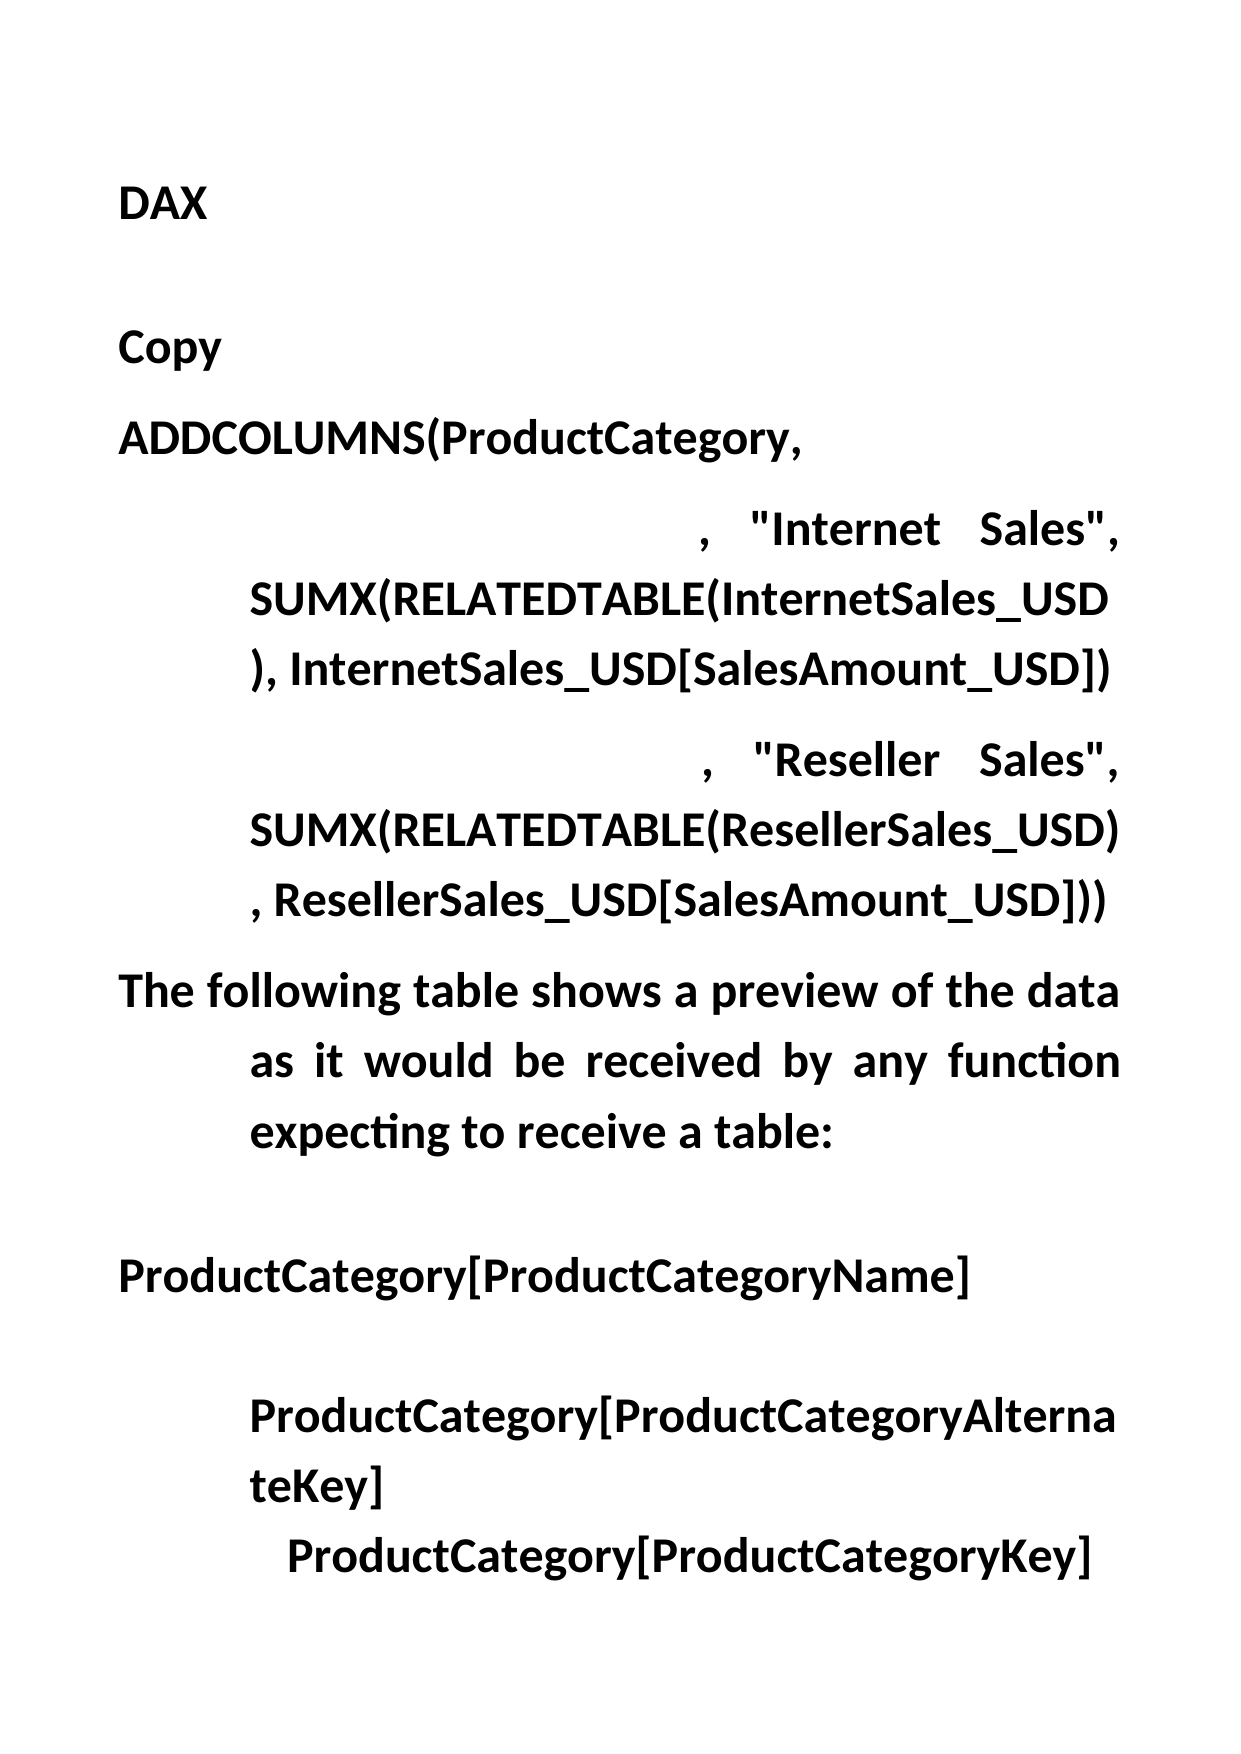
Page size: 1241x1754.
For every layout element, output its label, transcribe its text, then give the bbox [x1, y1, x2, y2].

text DAX [118, 171, 1122, 232]
text Copy [118, 315, 1122, 376]
text , "Internet Sales", SUMX(RELATEDTABLE(InternetSales_USD), InternetSales_USD[SalesAmount_USD]) [118, 497, 1122, 698]
text ADDCOLUMNS(ProductCategory, [118, 406, 1122, 467]
text ProductCategory[ProductCategoryName] ProductCategory[ProductCategoryAlternateKey] ProductCategory[ProductCategoryKey] [118, 1243, 1122, 1585]
text The following table shows a preview of the data as it would be received by any function expecting to receive a table: [118, 959, 1122, 1161]
text , "Reseller Sales", SUMX(RELATEDTABLE(ResellerSales_USD), ResellerSales_USD[SalesAmount_USD])) [118, 728, 1122, 929]
